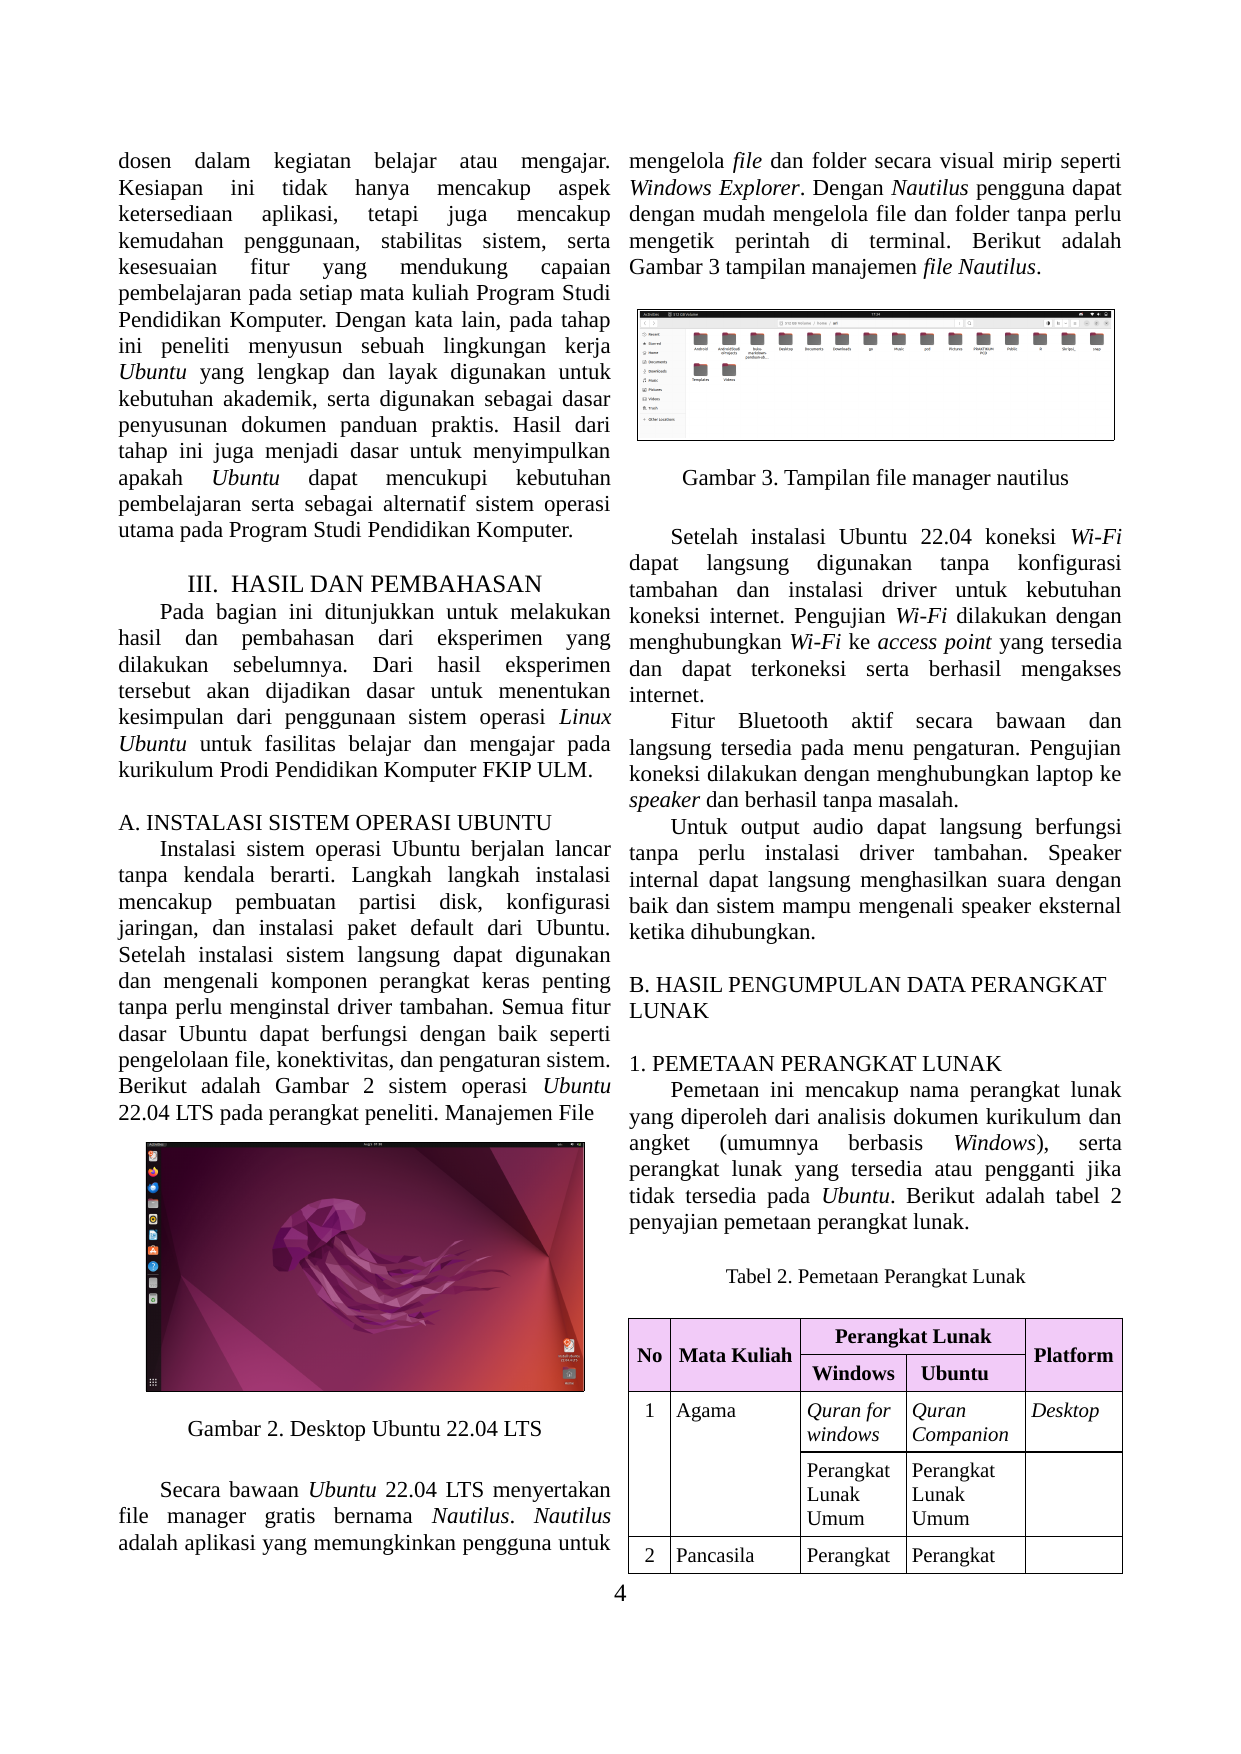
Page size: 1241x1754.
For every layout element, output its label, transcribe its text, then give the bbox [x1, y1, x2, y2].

table_header Platform [1026, 1319, 1122, 1391]
text [143, 1139, 587, 1450]
text [640, 332, 1111, 437]
table_header No [629, 1319, 670, 1391]
table_header Perangkat Lunak [801, 1319, 1025, 1354]
table_cell Perangkat Lunak Umum [907, 1453, 1025, 1536]
subtitle Hasil dan Pembahasan [118, 569, 611, 598]
table_cell [1026, 1453, 1122, 1536]
table_cell Perangkat [801, 1537, 906, 1573]
text dosen dalam kegiatan belajar atau mengajar. Kesiapan ini tidak hanya mencakup aspek ketersediaan aplikasi, tetapi juga mencakup kemudahan penggunaan, stabilitas sistem, serta kesesuaian fitur yang mendukung capaian pembelajaran pada setiap mata kuliah Program Studi Pendidikan Komputer. Dengan kata lain, pada tahap ini peneliti menyusun sebuah lingkungan kerja Ubuntu yang lengkap dan layak digunakan untuk kebutuhan akademik, serta digunakan sebagai dasar penyusunan dokumen panduan praktis. Hasil dari tahap ini juga menjadi dasar untuk menyimpulkan apakah Ubuntu dapat mencukupi kebutuhan pembelajaran serta sebagai alternatif sistem operasi utama pada Program Studi Pendidikan Komputer. [118, 148, 611, 543]
text Instalasi sistem operasi Ubuntu berjalan lancar tanpa kendala berarti. Langkah langkah instalasi mencakup pembuatan partisi disk, konfigurasi jaringan, dan instalasi paket default dari Ubuntu. Setelah instalasi sistem langsung dapat digunakan dan mengenali komponen perangkat keras penting tanpa perlu menginstal driver tambahan. Semua fitur dasar Ubuntu dapat berfungsi dengan baik seperti pengelolaan file, konektivitas, dan pengaturan sistem. Berikut adalah Gambar 2 sistem operasi Ubuntu 22.04 LTS pada perangkat peneliti. Manajemen File [118, 835, 611, 1125]
table_cell [1026, 1537, 1122, 1573]
table_cell 1 [629, 1392, 670, 1536]
subtitle B. Hasil Pengumpulan Data Perangkat Lunak [629, 971, 1122, 1024]
text mengelola file dan folder secara visual mirip seperti Windows Explorer. Dengan Nautilus pengguna dapat dengan mudah mengelola file dan folder tanpa perlu mengetik perintah di terminal. Berikut adalah Gambar 3 tampilan manajemen file Nautilus. [629, 148, 1122, 279]
text Tabel 2. Pemetaan perangkat lunak [629, 1264, 1122, 1288]
text Pemetaan ini mencakup nama perangkat lunak yang diperoleh dari analisis dokumen kurikulum dan angket (umumnya berbasis Windows), serta perangkat lunak yang tersedia atau pengganti jika tidak tersedia pada Ubuntu. Berikut adalah tabel 2 penyajian pemetaan perangkat lunak. [629, 1076, 1122, 1234]
text Setelah instalasi Ubuntu 22.04 koneksi Wi-Fi dapat langsung digunakan tanpa konfigurasi tambahan dan instalasi driver untuk kebutuhan koneksi internet. Pengujian Wi-Fi dilakukan dengan menghubungkan Wi-Fi ke access point yang tersedia dan dapat terkoneksi serta berhasil mengakses internet. [629, 523, 1122, 707]
table_cell Desktop [1026, 1392, 1122, 1451]
table_cell Perangkat [907, 1537, 1025, 1573]
table_header Mata Kuliah [671, 1319, 800, 1391]
text 1. PEMETAAN PERANGKAT LUNAK [629, 1050, 1122, 1076]
table_cell Perangkat Lunak Umum [801, 1453, 906, 1536]
text [147, 1166, 584, 1391]
text Fitur Bluetooth aktif secara bawaan dan langsung tersedia pada menu pengaturan. Pengujian koneksi dilakukan dengan menghubungkan laptop ke speaker dan berhasil tanpa masalah. [629, 707, 1122, 813]
table_cell Ubuntu [907, 1355, 1025, 1391]
text Pada bagian ini ditunjukkan untuk melakukan hasil dan pembahasan dari eksperimen yang dilakukan sebelumnya. Dari hasil eksperimen tersebut akan dijadikan dasar untuk menentukan kesimpulan dari penggunaan sistem operasi Linux Ubuntu untuk fasilitas belajar dan mengajar pada kurikulum Prodi Pendidikan Komputer FKIP ULM. [118, 598, 611, 782]
table_cell Agama [671, 1392, 800, 1536]
table_cell Quran for windows [801, 1392, 906, 1451]
subtitle A. Instalasi Sistem Operasi Ubuntu [118, 809, 611, 835]
text Secara bawaan Ubuntu 22.04 LTS menyertakan file manager gratis bernama Nautilus. Nautilus adalah aplikasi yang memungkinkan pengguna untuk [118, 1476, 611, 1555]
table_cell Windows [801, 1355, 906, 1391]
text Gambar 2. Desktop Ubuntu 22.04 LTS [146, 1392, 584, 1441]
table_cell Quran Companion [907, 1392, 1025, 1451]
text Gambar 3. Tampilan file manager nautilus [637, 441, 1114, 490]
table_cell Pancasila [671, 1537, 800, 1573]
table_cell 2 [629, 1537, 670, 1573]
text Untuk output audio dapat langsung berfungsi tanpa perlu instalasi driver tambahan. Speaker internal dapat langsung menghasilkan suara dengan baik dan sistem mampu mengenali speaker eksternal ketika dihubungkan. [629, 813, 1122, 945]
